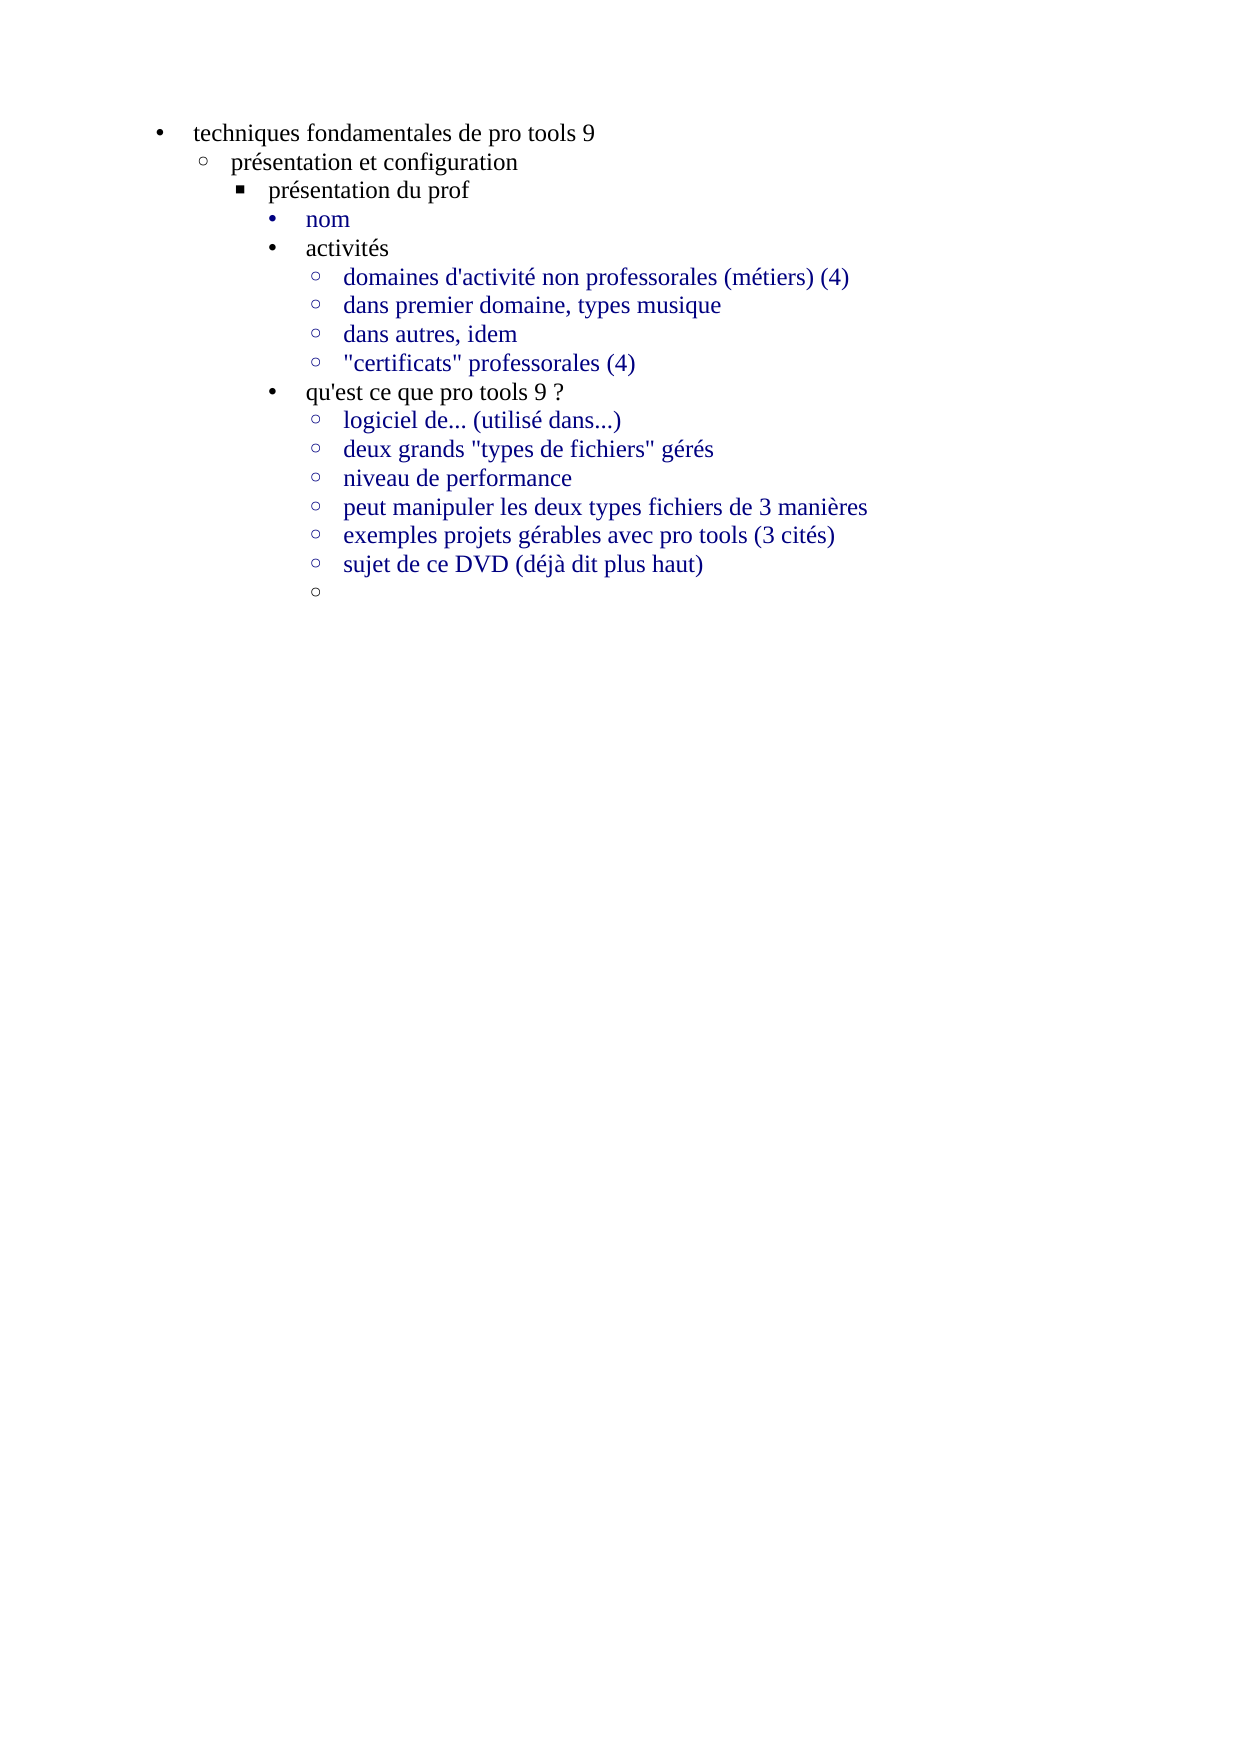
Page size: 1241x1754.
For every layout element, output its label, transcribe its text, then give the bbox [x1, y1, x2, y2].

list logiciel de... (utilisé dans...) [306, 406, 1122, 434]
list qu'est ce que pro tools 9 ? [268, 377, 1122, 406]
list présentation du prof [231, 176, 1122, 204]
list dans premier domaine, types musique [306, 291, 1122, 319]
list "certificats" professorales (4) [306, 348, 1122, 377]
list peut manipuler les deux types fichiers de 3 manières [306, 492, 1122, 521]
list nom [268, 204, 1122, 233]
list deux grands "types de fichiers" gérés [306, 434, 1122, 463]
list techniques fondamentales de pro tools 9 [156, 118, 1122, 147]
list domaines d'activité non professorales (métiers) (4) [306, 262, 1122, 291]
list niveau de performance [306, 463, 1122, 492]
list sujet de ce DVD (déjà dit plus haut) [306, 549, 1122, 578]
list dans autres, idem [306, 319, 1122, 348]
list exemples projets gérables avec pro tools (3 cités) [306, 521, 1122, 549]
list activités [268, 233, 1122, 262]
list présentation et configuration [193, 147, 1122, 176]
